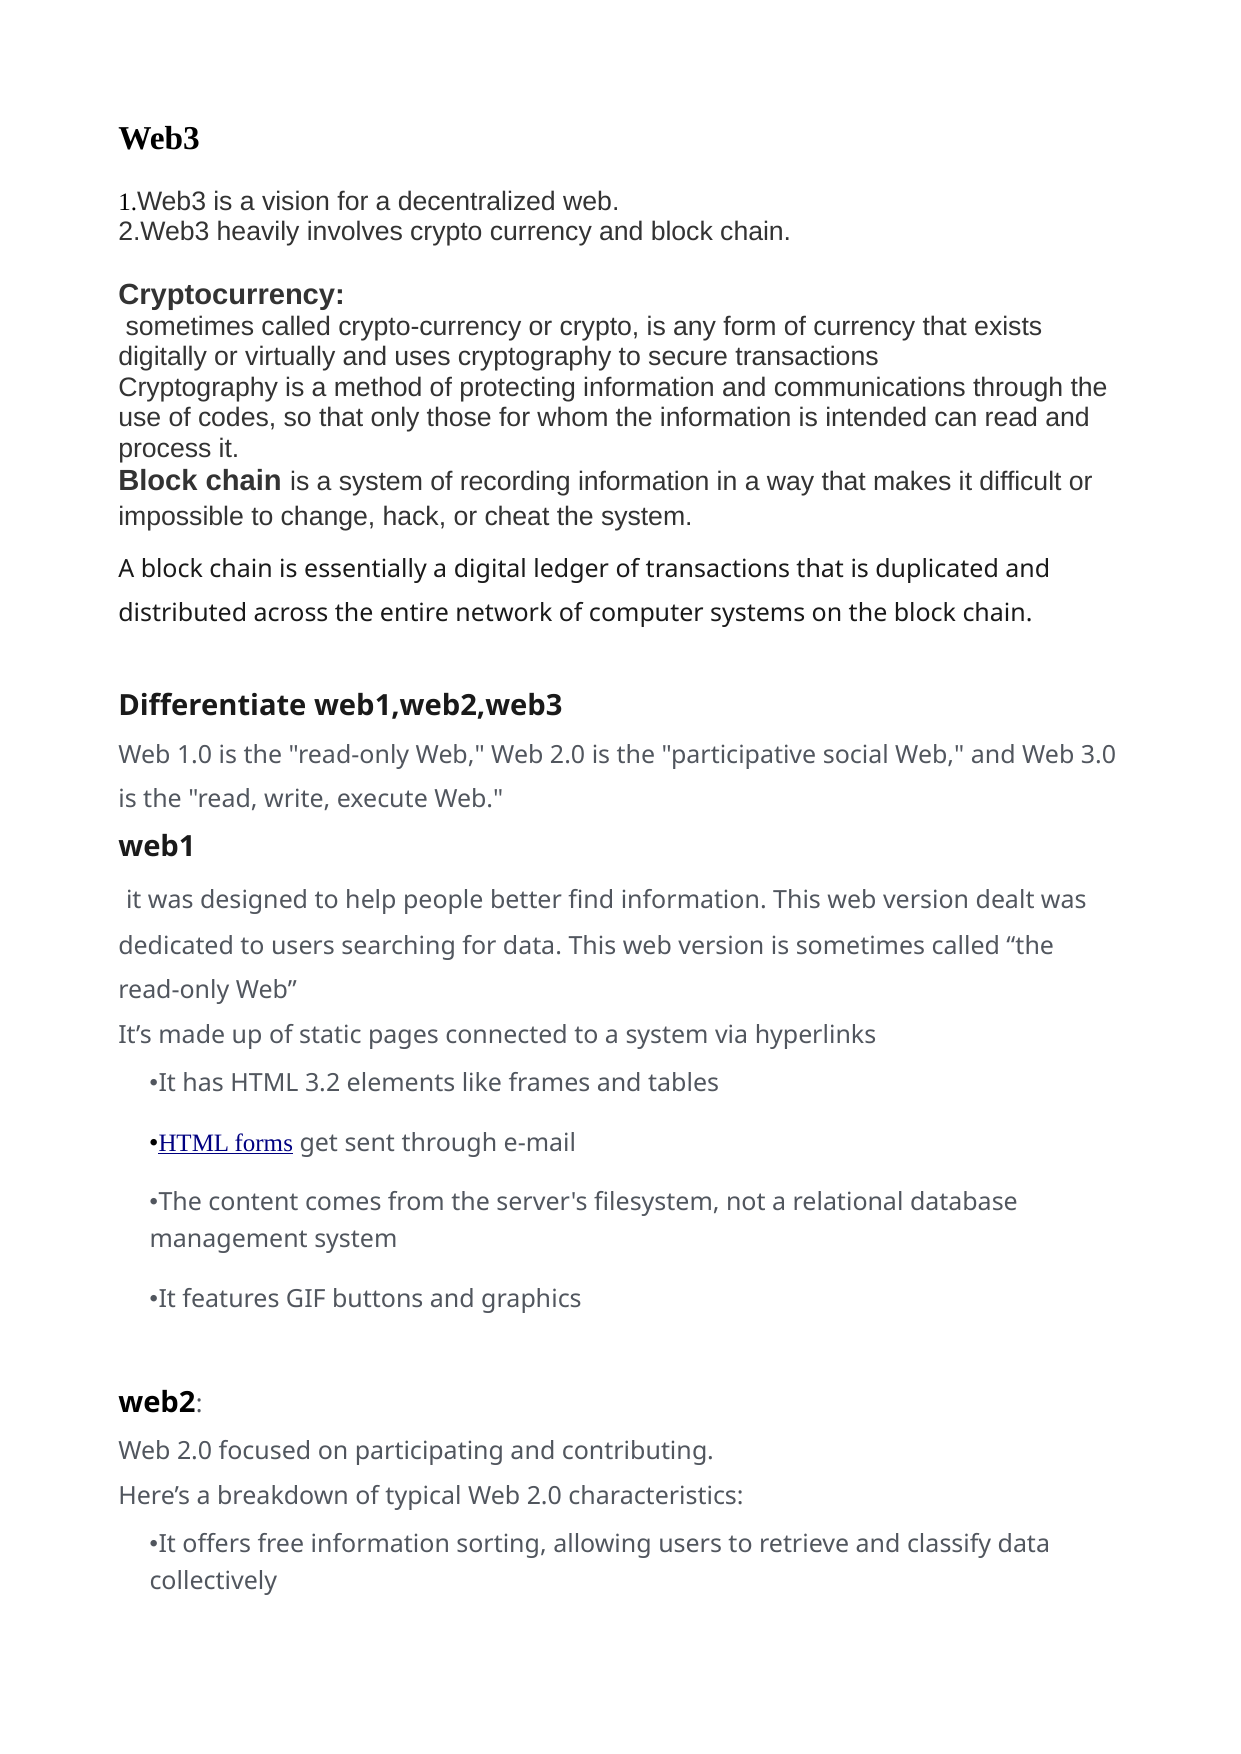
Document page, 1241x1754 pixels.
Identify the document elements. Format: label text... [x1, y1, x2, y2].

text 1.Web3 is a vision for a decentralized web. [118, 185, 1122, 216]
text Web 2.0 focused on participating and contributing. [118, 1433, 1122, 1467]
text It’s made up of static pages connected to a system via hyperlinks [118, 1017, 1122, 1051]
text Web 1.0 is the "read-only Web," Web 2.0 is the "participative social Web," and Web 3.0 is the "read, write, execute Web." [118, 736, 1122, 815]
list The content comes from the server's filesystem, not a relational database management system [118, 1180, 1122, 1255]
text Cryptography is a method of protecting information and communications through the use of codes, so that only those for whom the information is intended can read and process it. [118, 371, 1122, 463]
text sometimes called crypto-currency or crypto, is any form of currency that exists digitally or virtually and uses cryptography to secure transactions [118, 310, 1122, 371]
list It features GIF buttons and graphics [118, 1277, 1122, 1314]
list It has HTML 3.2 elements like frames and tables [118, 1061, 1122, 1099]
list It offers free information sorting, allowing users to retrieve and classify data collectively [118, 1522, 1122, 1597]
text Web3 [118, 118, 1122, 156]
text web1 [118, 825, 1122, 865]
text web2: [118, 1381, 1122, 1421]
text Cryptocurrency: [118, 277, 1122, 310]
text it was designed to help people better find information. This web version dealt was dedicated to users searching for data. This web version is sometimes called “the read-only Web” [118, 877, 1122, 1006]
text 2.Web3 heavily involves crypto currency and block chain. [118, 216, 1122, 246]
list HTML forms get sent through e-mail [118, 1121, 1122, 1158]
text Block chain is a system of recording information in a way that makes it difficult or impossible to change, hack, or cheat the system. [118, 463, 1122, 531]
text Differentiate web1,web2,web3 [118, 684, 1122, 724]
text A block chain is essentially a digital ledger of transactions that is duplicated and distributed across the entire network of computer systems on the block chain. [118, 551, 1122, 629]
text Here’s a breakdown of typical Web 2.0 characteristics: [118, 1477, 1122, 1512]
